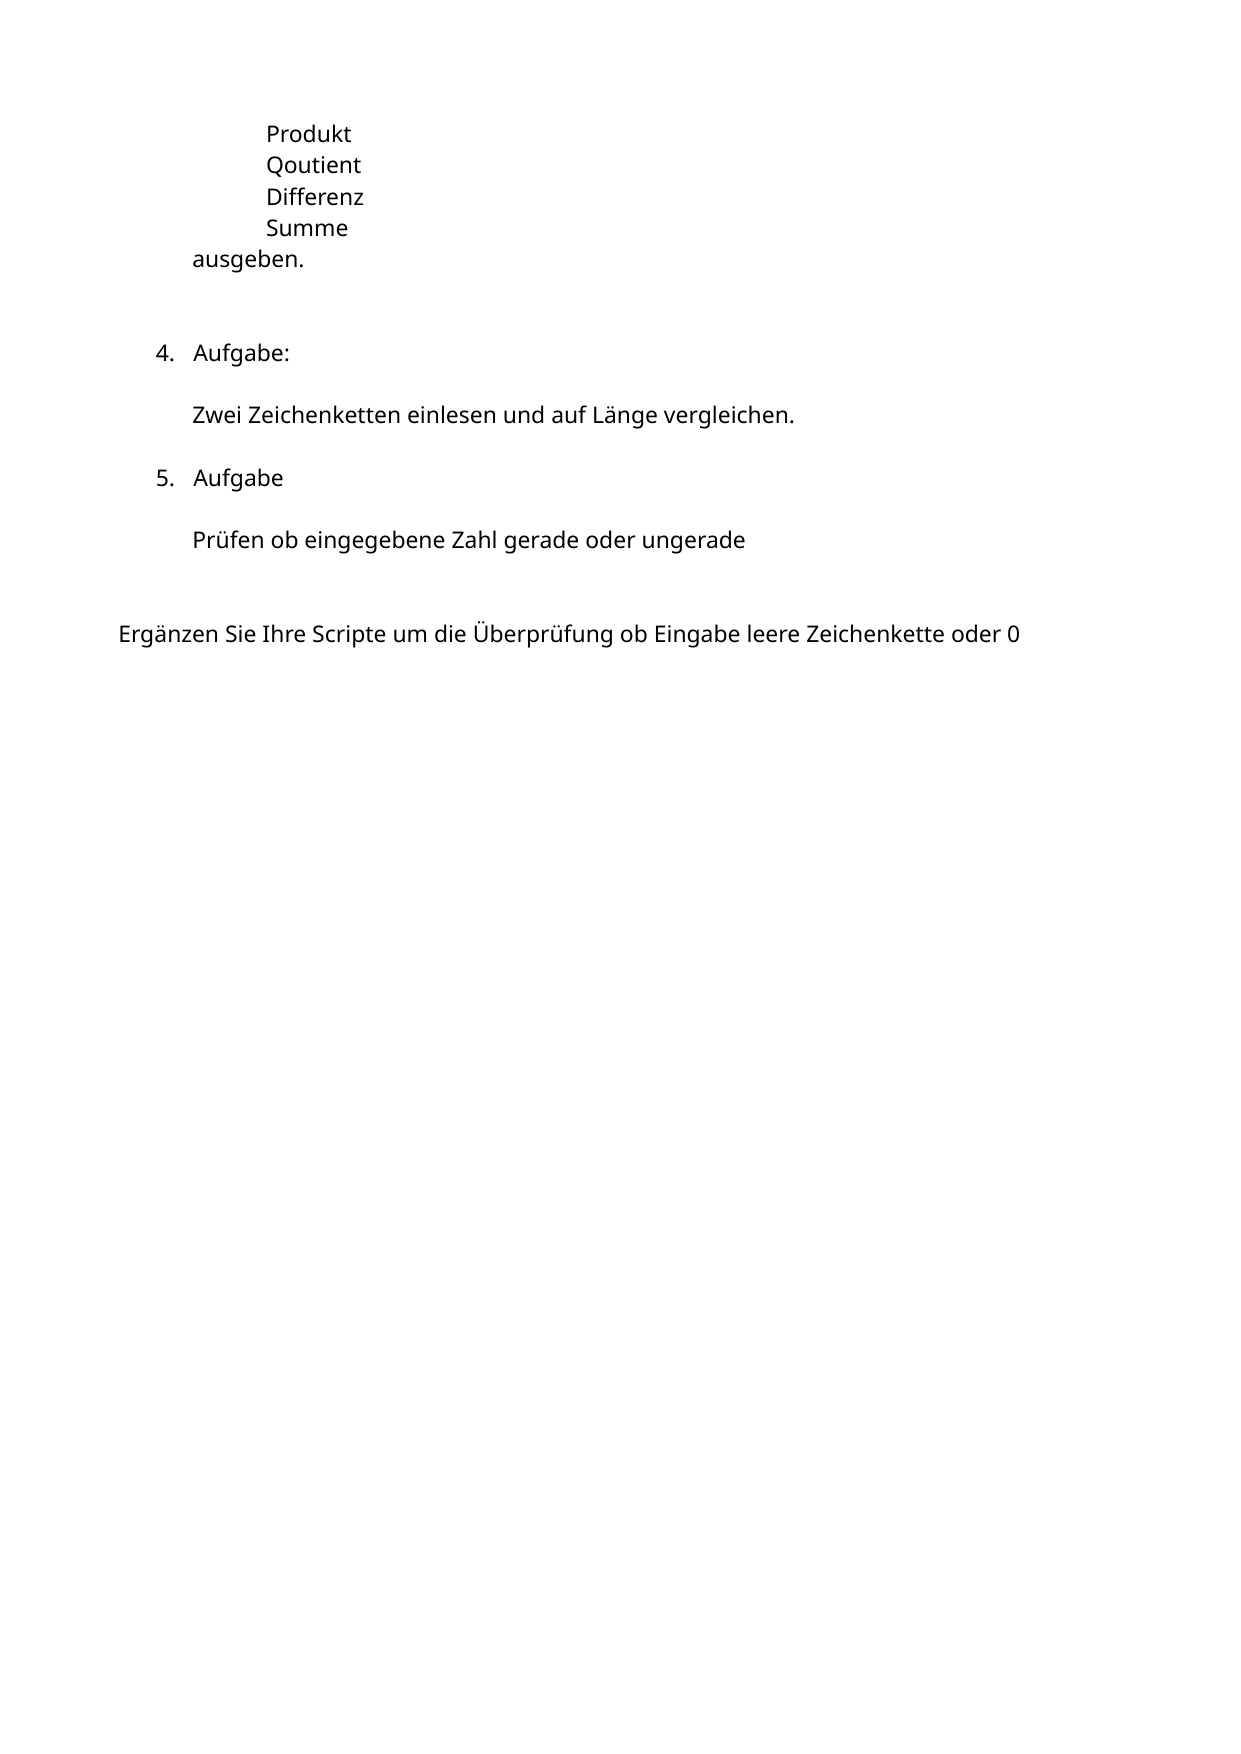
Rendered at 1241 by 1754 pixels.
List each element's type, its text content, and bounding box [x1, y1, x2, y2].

text Zwei Zeichenketten einlesen und auf Länge vergleichen. [118, 399, 1122, 431]
text Summe [118, 212, 1122, 243]
text Qoutient [118, 149, 1122, 181]
text Produkt [118, 118, 1122, 149]
list Aufgabe [156, 462, 1122, 493]
list Aufgabe: [156, 337, 1122, 368]
text Prüfen ob eingegebene Zahl gerade oder ungerade [118, 524, 1122, 556]
text Differenz [118, 181, 1122, 212]
text ausgeben. [118, 243, 1122, 274]
text Ergänzen Sie Ihre Scripte um die Überprüfung ob Eingabe leere Zeichenkette oder 0 [118, 618, 1122, 649]
